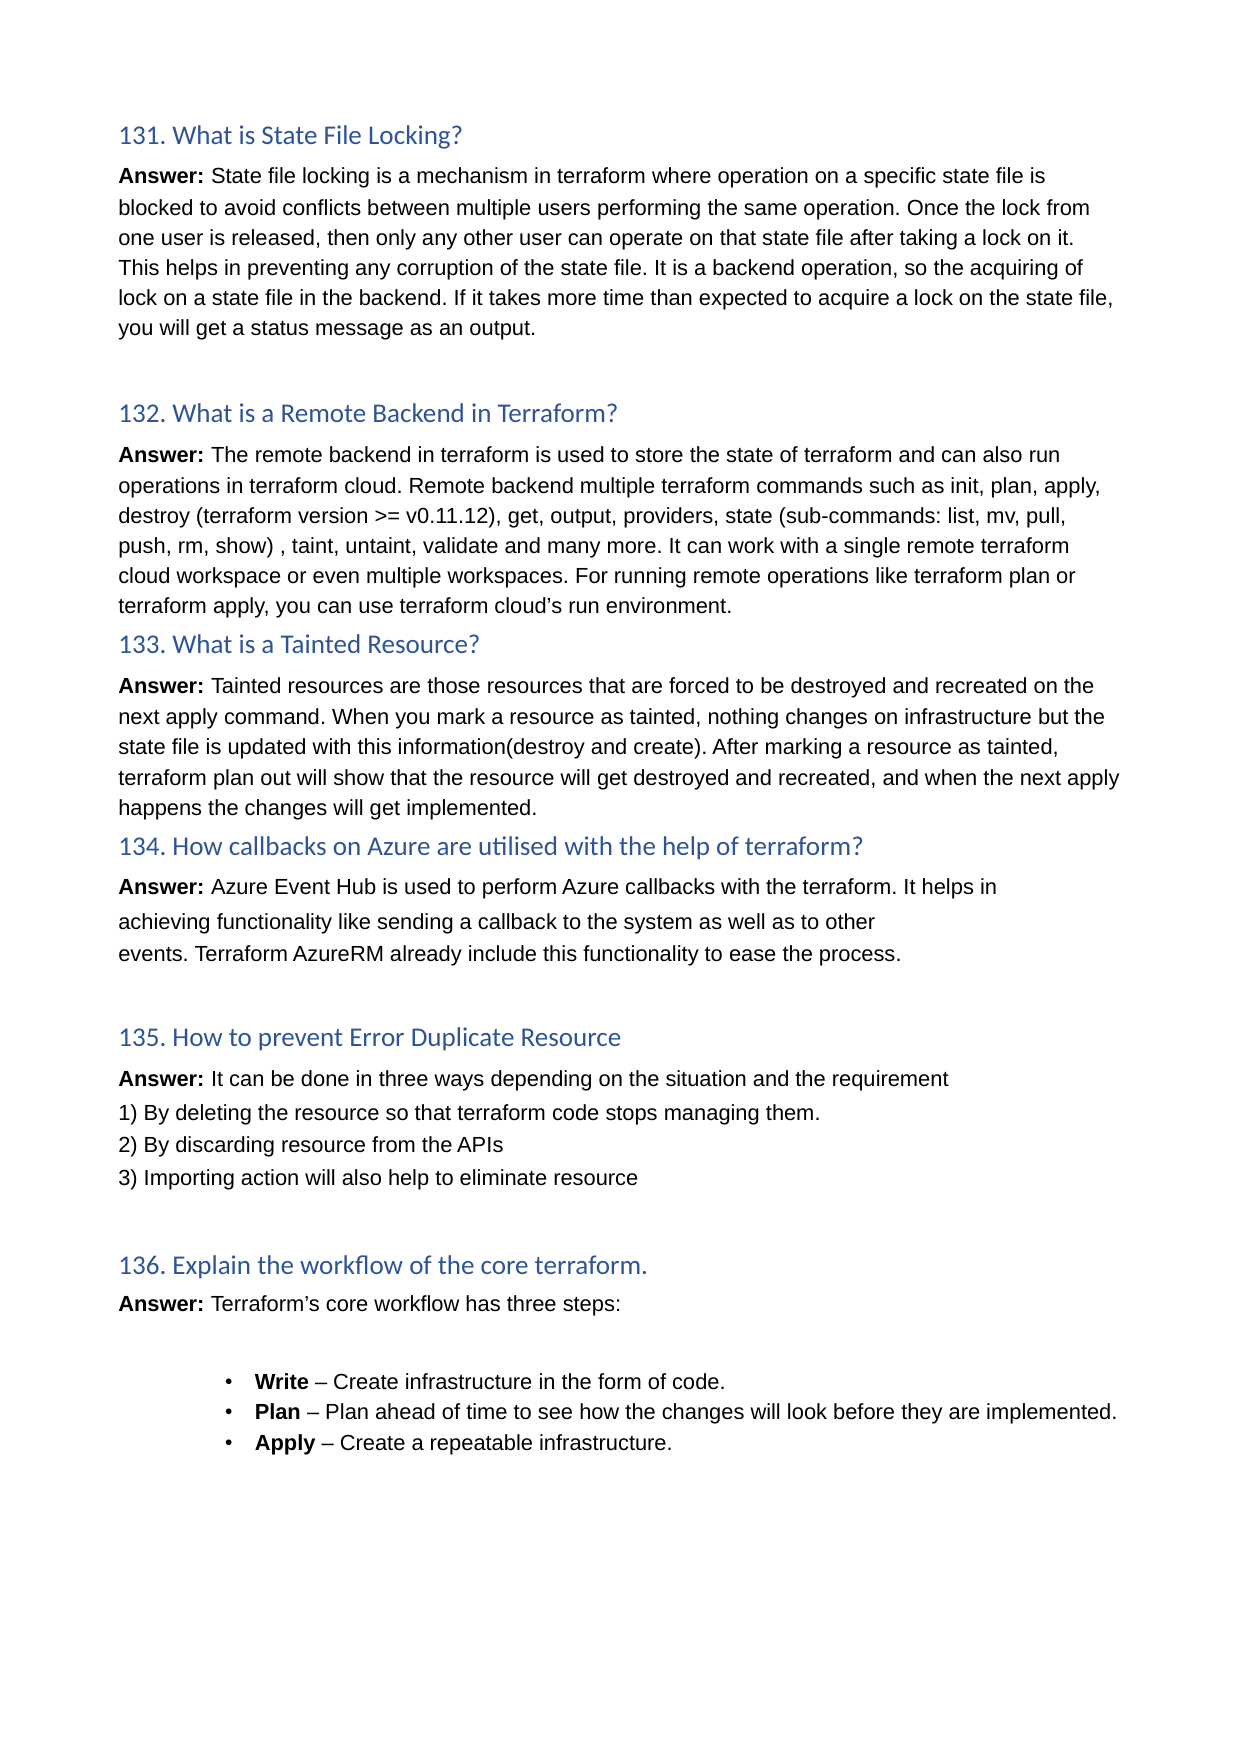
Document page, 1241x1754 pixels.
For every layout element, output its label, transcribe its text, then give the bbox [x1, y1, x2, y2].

list Plan – Plan ahead of time to see how the changes will look before they are implemented. [225, 1399, 1122, 1424]
subtitle 136. Explain the workflow of the core terraform. [118, 1248, 1122, 1281]
text 1) By deleting the resource so that terraform code stops managing them. [118, 1100, 1122, 1125]
text Answer: Azure Event Hub is used to perform Azure callbacks with the terraform. It helps in [118, 871, 1122, 900]
text achieving functionality like sending a callback to the system as well as to other [118, 908, 1122, 934]
subtitle 133. What is a Tainted Resource? [118, 628, 1122, 661]
text Answer: State file locking is a mechanism in terraform where operation on a specific state file is blocked to avoid conflicts between multiple users performing the same operation. Once the lock from one user is released, then only any other user can operate on that state file after taking a lock on it. This helps in preventing any corruption of the state file. It is a backend operation, so the acquiring of lock on a state file in the backend. If it takes more time than expected to acquire a lock on the state file, you will get a status message as an output. [118, 161, 1122, 340]
text Answer: It can be done in three ways depending on the situation and the requirement [118, 1063, 1122, 1091]
list Apply – Create a repeatable infrastructure. [225, 1429, 1122, 1454]
text 2) By discarding resource from the APIs [118, 1132, 1122, 1157]
text 3) Importing action will also help to eliminate resource [118, 1165, 1122, 1190]
text Answer: The remote backend in terraform is used to store the state of terraform and can also run operations in terraform cloud. Remote backend multiple terraform commands such as init, plan, apply, destroy (terraform version >= v0.11.12), get, output, providers, state (sub-commands: list, mv, pull, push, rm, show) , taint, untaint, validate and many more. It can work with a single remote terraform cloud workspace or even multiple workspaces. For running remote operations like terraform plan or terraform apply, you can use terraform cloud’s run environment. [118, 439, 1122, 618]
text Answer: Tainted resources are those resources that are forced to be destroyed and recreated on the next apply command. When you mark a resource as tainted, nothing changes on infrastructure but the state file is updated with this information(destroy and create). After marking a resource as tainted, terraform plan out will show that the resource will get destroyed and recreated, and when the next apply happens the changes will get implemented. [118, 670, 1122, 820]
subtitle 131. What is State File Locking? [118, 118, 1122, 151]
subtitle 135. How to prevent Error Duplicate Resource [118, 978, 1122, 1053]
text Answer: Terraform’s core workflow has three steps: [118, 1291, 1122, 1316]
text events. Terraform AzureRM already include this functionality to ease the process. [118, 941, 1122, 966]
subtitle 132. What is a Remote Backend in Terraform? [118, 396, 1122, 429]
subtitle 134. How callbacks on Azure are utilised with the help of terraform? [118, 829, 1122, 862]
list Write – Create infrastructure in the form of code. [225, 1369, 1122, 1394]
